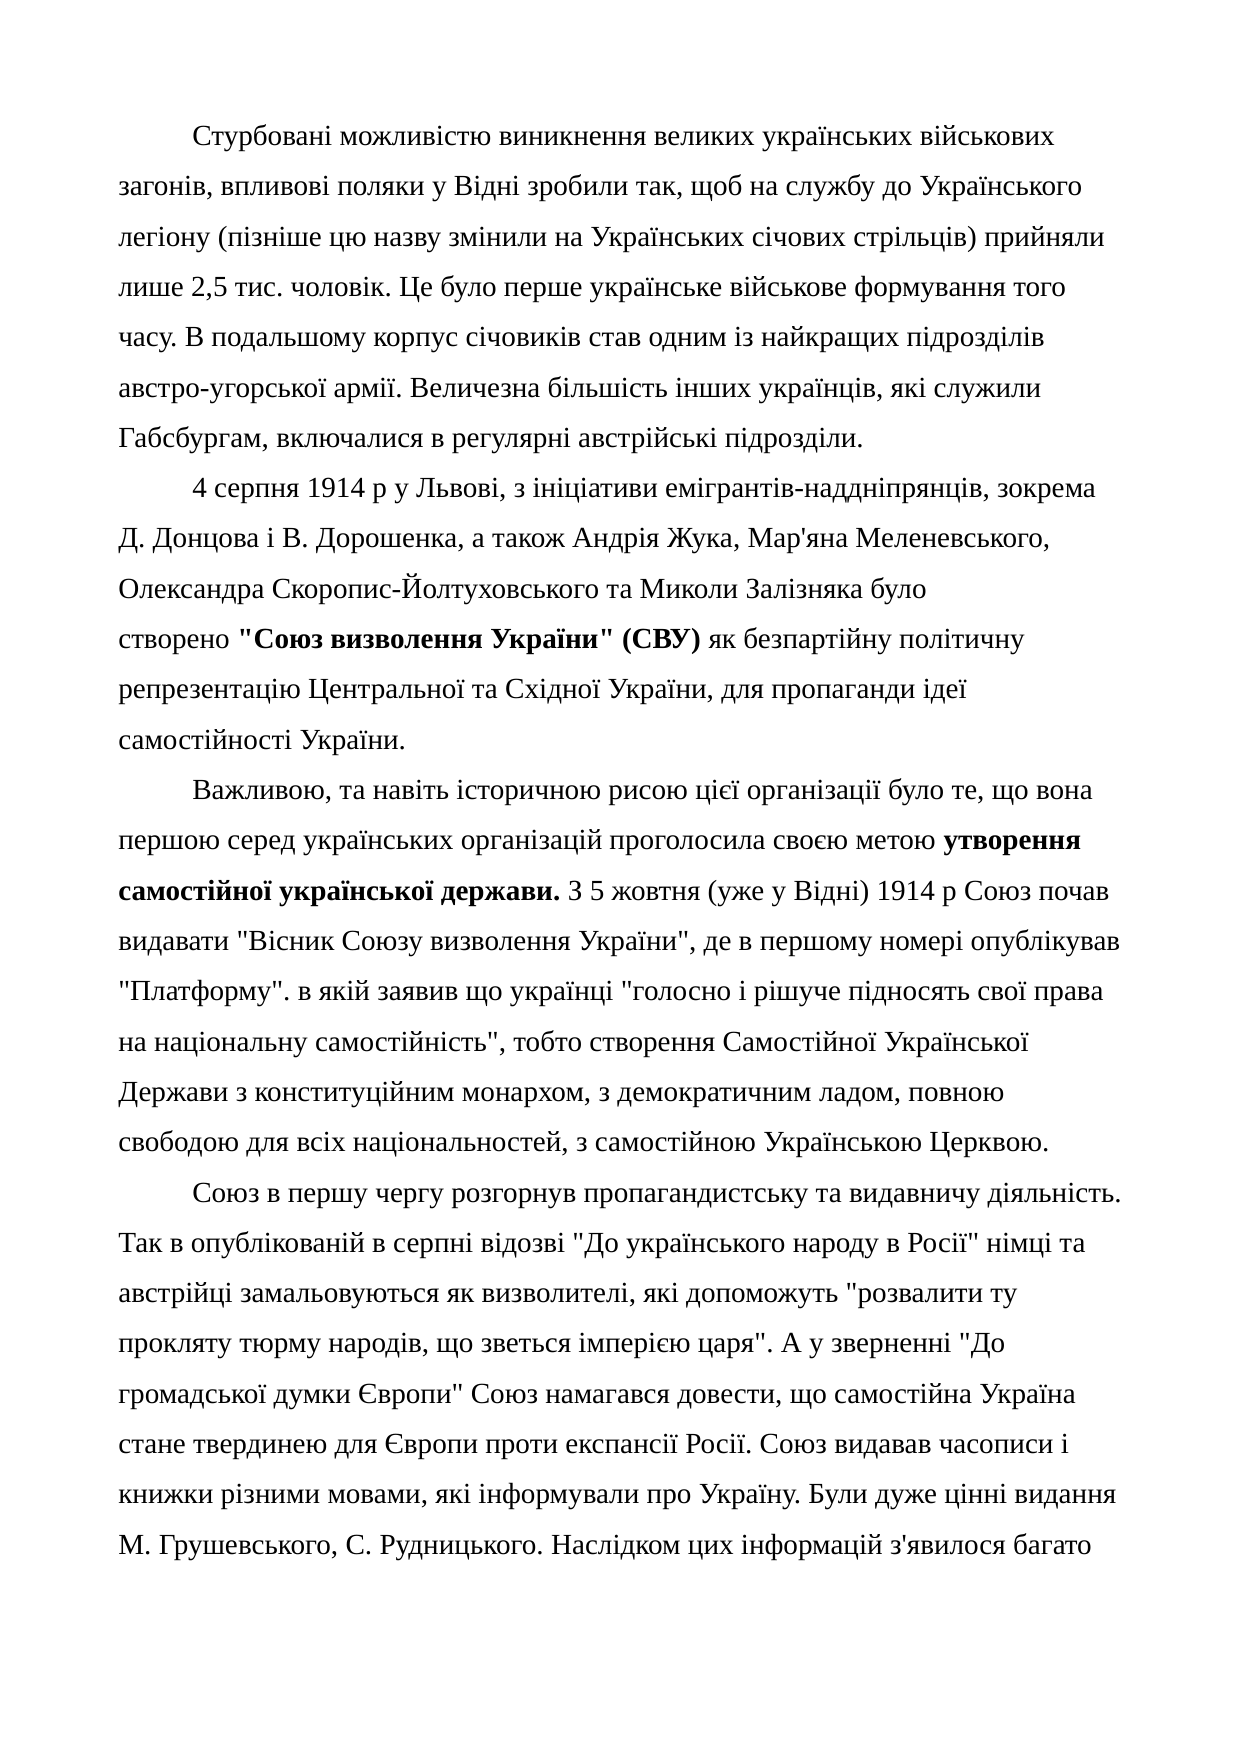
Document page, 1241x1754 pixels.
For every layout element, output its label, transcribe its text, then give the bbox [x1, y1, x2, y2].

text Важливою, та навіть історичною рисою цієї організації було те, що вона першою серед українських організацій проголосила своєю метою утворення самостійної української держави. З 5 жовтня (уже у Відні) 1914 р Союз почав видавати "Вісник Союзу визволення України", де в першому номері опублікував "Платформу". в якій заявив що українці "голосно і рішуче підносять свої права на національну самостійність", тобто створення Самостійної Української Держави з конституційним монархом, з демократичним ладом, повною свободою для всіх національностей, з самостійною Українською Церквою. [118, 772, 1122, 1158]
text Стурбовані можливістю виникнення великих українських військових загонів, впливові поляки у Відні зробили так, щоб на службу до Українського легіону (пізніше цю назву змінили на Українських січових стрільців) прийняли лише 2,5 тис. чоловік. Це було перше українське військове формування того часу. В подальшому корпус січовиків став одним із найкращих підрозділів австро-угорської армії. Величезна більшість інших українців, які служили Габсбургам, включалися в регулярні австрійські підрозділи. [118, 118, 1122, 453]
text Союз в першу чергу розгорнув пропагандистську та видавничу діяльність. Так в опублікованій в серпні відозві "До українського народу в Росії" німці та австрійці замальовуються як визволителі, які допоможуть "розвалити ту прокляту тюрму народів, що зветься імперією царя". А у зверненні "До громадської думки Європи" Союз намагався довести, що самостійна Україна стане твердинею для Європи проти експансії Росії. Союз видавав часописи і книжки різними мовами, які інформували про Україну. Були дуже цінні видання М. Грушевського, С. Рудницького. Наслідком цих інформацій з'явилося багато [118, 1175, 1122, 1560]
text 4 серпня 1914 р у Львові, з ініціативи емігрантів-наддніпрянців, зокрема Д. Донцова і В. Дорошенка, а також Андрія Жука, Мар'яна Меленевського, Олександра Скоропис-Йолтуховського та Миколи Залізняка було створено "Союз визволення України" (СВУ) як безпартійну політичну репрезентацію Центральної та Східної України, для пропаганди ідеї самостійності України. [118, 470, 1122, 755]
